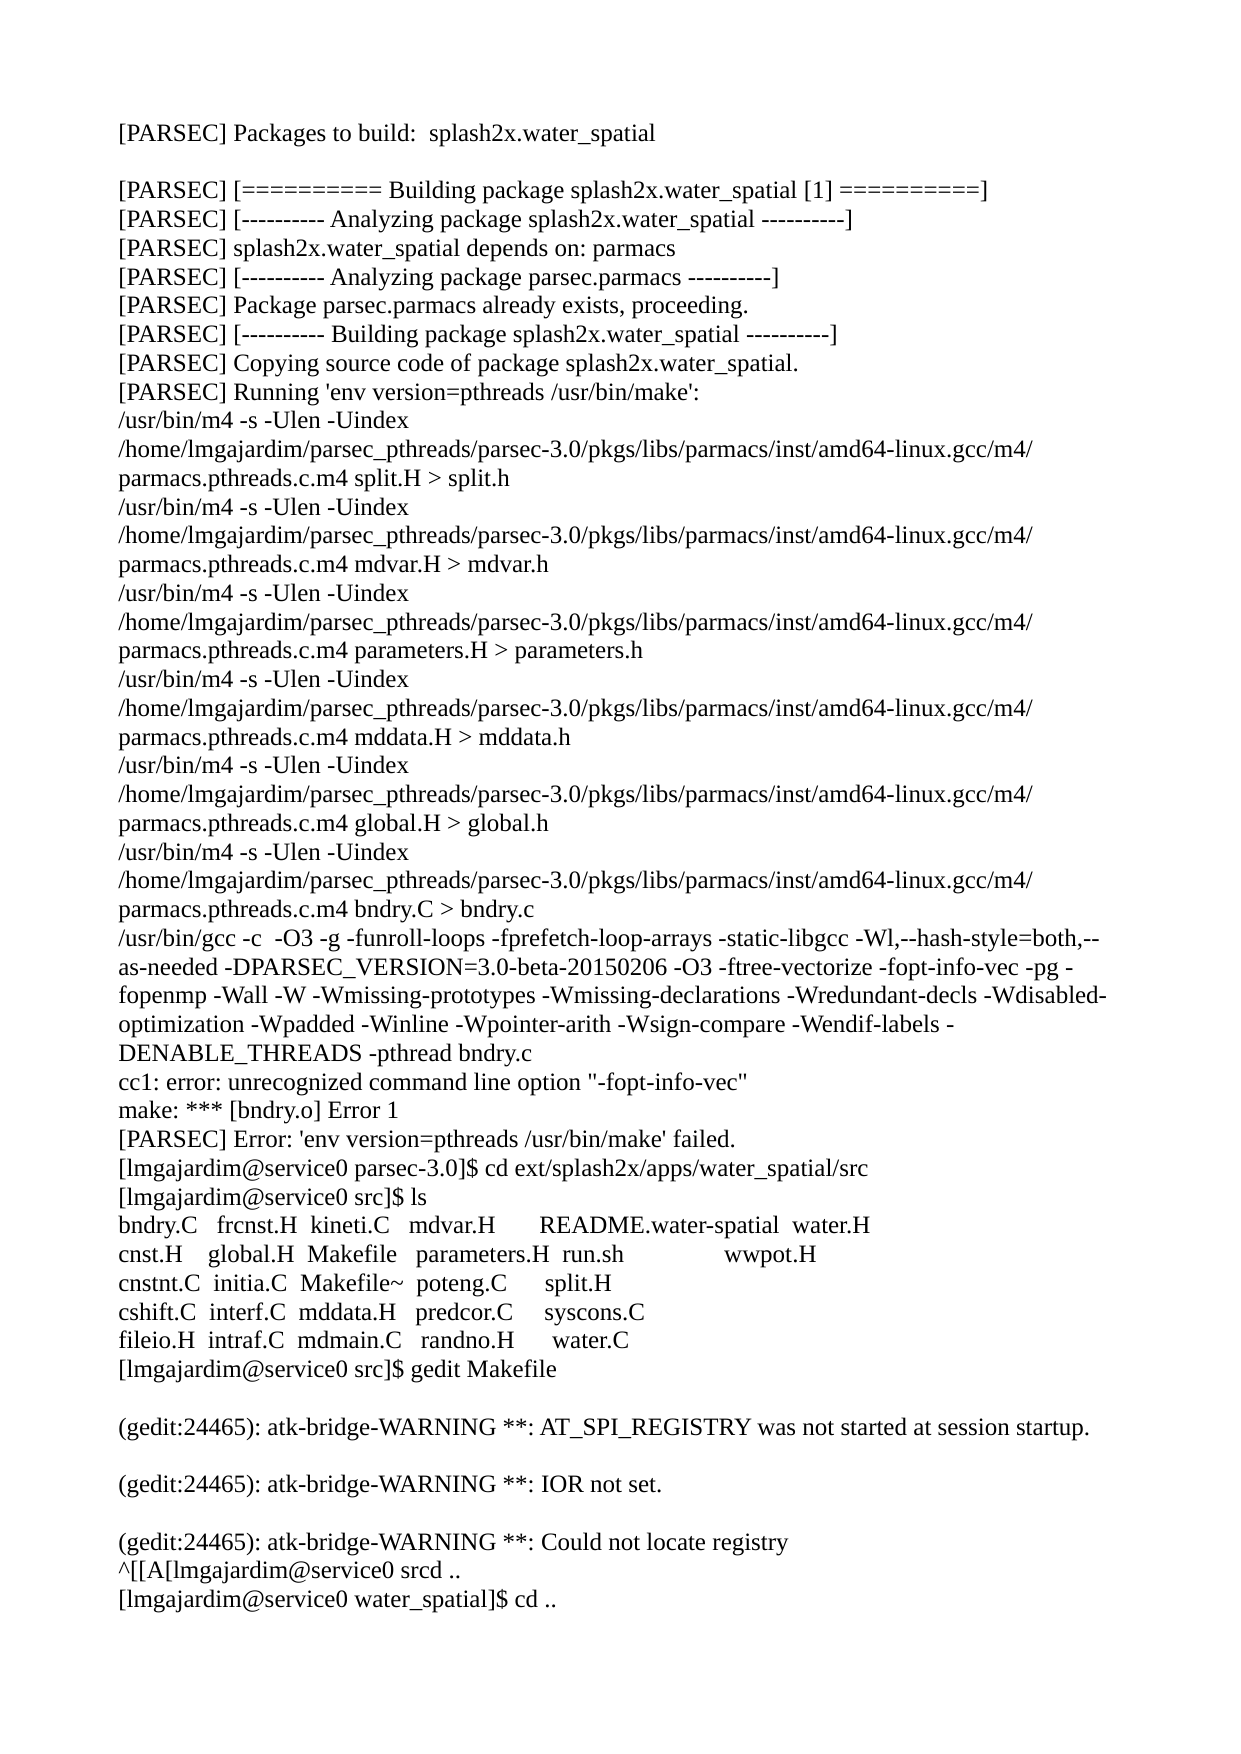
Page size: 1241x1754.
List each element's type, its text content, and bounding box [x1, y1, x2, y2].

text [PARSEC] Error: 'env version=pthreads /usr/bin/make' failed. [118, 1124, 1122, 1153]
text (gedit:24465): atk-bridge-WARNING **: IOR not set. [118, 1469, 1122, 1498]
text cnstnt.C initia.C Makefile~ poteng.C split.H [118, 1268, 1122, 1297]
text [PARSEC] Packages to build: splash2x.water_spatial [118, 118, 1122, 147]
text [lmgajardim@service0 src]$ ls [118, 1182, 1122, 1211]
text [PARSEC] Package parsec.parmacs already exists, proceeding. [118, 291, 1122, 319]
text fileio.H intraf.C mdmain.C randno.H water.C [118, 1326, 1122, 1354]
text [PARSEC] splash2x.water_spatial depends on: parmacs [118, 233, 1122, 262]
text /usr/bin/m4 -s -Ulen -Uindex /home/lmgajardim/parsec_pthreads/parsec-3.0/pkgs/libs/parmacs/inst/amd64-linux.gcc/m4/parmacs.pthreads.c.m4 split.H > split.h [118, 406, 1122, 492]
text /usr/bin/m4 -s -Ulen -Uindex /home/lmgajardim/parsec_pthreads/parsec-3.0/pkgs/libs/parmacs/inst/amd64-linux.gcc/m4/parmacs.pthreads.c.m4 mddata.H > mddata.h [118, 664, 1122, 751]
text (gedit:24465): atk-bridge-WARNING **: AT_SPI_REGISTRY was not started at session startup. [118, 1412, 1122, 1441]
text [lmgajardim@service0 src]$ gedit Makefile [118, 1354, 1122, 1383]
text cc1: error: unrecognized command line option "-fopt-info-vec" [118, 1067, 1122, 1096]
text bndry.C frcnst.H kineti.C mdvar.H README.water-spatial water.H [118, 1211, 1122, 1239]
text [PARSEC] Running 'env version=pthreads /usr/bin/make': [118, 377, 1122, 406]
text /usr/bin/m4 -s -Ulen -Uindex /home/lmgajardim/parsec_pthreads/parsec-3.0/pkgs/libs/parmacs/inst/amd64-linux.gcc/m4/parmacs.pthreads.c.m4 global.H > global.h [118, 751, 1122, 837]
text (gedit:24465): atk-bridge-WARNING **: Could not locate registry [118, 1527, 1122, 1556]
text /usr/bin/m4 -s -Ulen -Uindex /home/lmgajardim/parsec_pthreads/parsec-3.0/pkgs/libs/parmacs/inst/amd64-linux.gcc/m4/parmacs.pthreads.c.m4 bndry.C > bndry.c [118, 837, 1122, 923]
text [PARSEC] [---------- Analyzing package parsec.parmacs ----------] [118, 262, 1122, 291]
text cnst.H global.H Makefile parameters.H run.sh wwpot.H [118, 1239, 1122, 1268]
text /usr/bin/m4 -s -Ulen -Uindex /home/lmgajardim/parsec_pthreads/parsec-3.0/pkgs/libs/parmacs/inst/amd64-linux.gcc/m4/parmacs.pthreads.c.m4 mdvar.H > mdvar.h [118, 492, 1122, 578]
text /usr/bin/gcc -c -O3 -g -funroll-loops -fprefetch-loop-arrays -static-libgcc -Wl,--hash-style=both,--as-needed -DPARSEC_VERSION=3.0-beta-20150206 -O3 -ftree-vectorize -fopt-info-vec -pg -fopenmp -Wall -W -Wmissing-prototypes -Wmissing-declarations -Wredundant-decls -Wdisabled-optimization -Wpadded -Winline -Wpointer-arith -Wsign-compare -Wendif-labels -DENABLE_THREADS -pthread bndry.c [118, 923, 1122, 1067]
text [PARSEC] [---------- Building package splash2x.water_spatial ----------] [118, 319, 1122, 348]
text ^[[A[lmgajardim@service0 srcd .. [118, 1556, 1122, 1584]
text [PARSEC] Copying source code of package splash2x.water_spatial. [118, 348, 1122, 377]
text [PARSEC] [========== Building package splash2x.water_spatial [1] ==========] [118, 176, 1122, 204]
text cshift.C interf.C mddata.H predcor.C syscons.C [118, 1297, 1122, 1326]
text [PARSEC] [---------- Analyzing package splash2x.water_spatial ----------] [118, 204, 1122, 233]
text make: *** [bndry.o] Error 1 [118, 1096, 1122, 1124]
text [lmgajardim@service0 water_spatial]$ cd .. [118, 1584, 1122, 1613]
text [lmgajardim@service0 parsec-3.0]$ cd ext/splash2x/apps/water_spatial/src [118, 1153, 1122, 1182]
text /usr/bin/m4 -s -Ulen -Uindex /home/lmgajardim/parsec_pthreads/parsec-3.0/pkgs/libs/parmacs/inst/amd64-linux.gcc/m4/parmacs.pthreads.c.m4 parameters.H > parameters.h [118, 578, 1122, 664]
